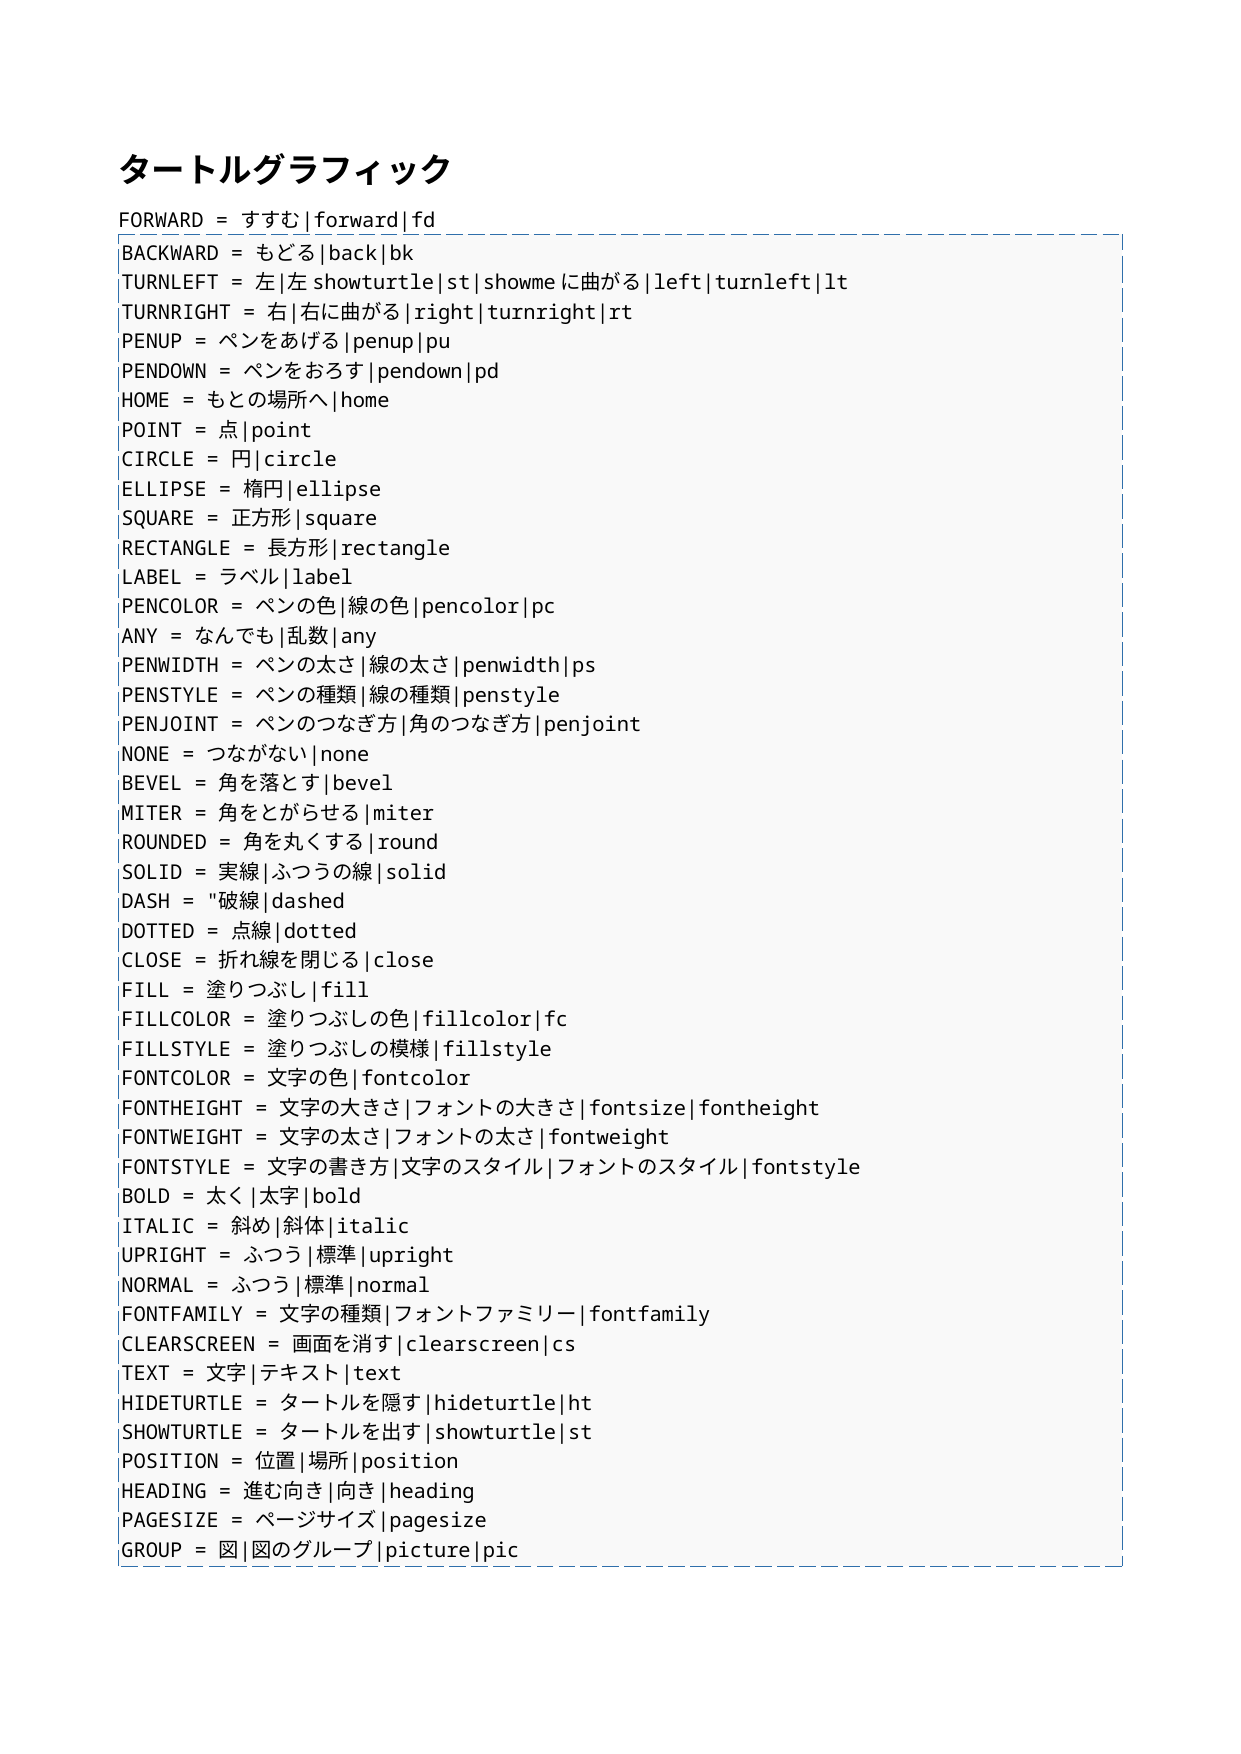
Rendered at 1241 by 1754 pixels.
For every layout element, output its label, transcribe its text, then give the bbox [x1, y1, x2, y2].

text FORWARD = すすむ|forward|fd [118, 204, 1122, 234]
text FILL = 塗りつぶし|fill [118, 971, 1122, 1000]
text HIDETURTLE = タートルを隠す|hideturtle|ht [118, 1383, 1122, 1413]
text HEADING = 進む向き|向き|heading [118, 1472, 1122, 1501]
text ITALIC = 斜め|斜体|italic [118, 1206, 1122, 1236]
text BEVEL = 角を落とす|bevel [118, 764, 1122, 794]
text SHOWTURTLE = タートルを出す|showturtle|st [118, 1413, 1122, 1442]
text PENJOINT = ペンのつなぎ方|角のつなぎ方|penjoint [118, 705, 1122, 735]
text PAGESIZE = ページサイズ|pagesize [118, 1501, 1122, 1531]
text PENUP = ペンをあげる|penup|pu [118, 322, 1122, 352]
text FONTFAMILY = 文字の種類|フォントファミリー|fontfamily [118, 1295, 1122, 1324]
text SQUARE = 正方形|square [118, 499, 1122, 528]
text FONTHEIGHT = 文字の大きさ|フォントの大きさ|fontsize|fontheight [118, 1088, 1122, 1118]
text CIRCLE = 円|circle [118, 440, 1122, 469]
text CLEARSCREEN = 画面を消す|clearscreen|cs [118, 1324, 1122, 1354]
text ROUNDED = 角を丸くする|round [118, 823, 1122, 853]
text FILLCOLOR = 塗りつぶしの色|fillcolor|fc [118, 1000, 1122, 1029]
text POSITION = 位置|場所|position [118, 1442, 1122, 1472]
subtitle タートルグラフィック [118, 143, 1122, 192]
text GROUP = 図|図のグループ|picture|pic [118, 1531, 1122, 1566]
text NORMAL = ふつう|標準|normal [118, 1265, 1122, 1295]
text LABEL = ラベル|label [118, 558, 1122, 587]
text PENCOLOR = ペンの色|線の色|pencolor|pc [118, 587, 1122, 617]
text BACKWARD = もどる|back|bk [118, 234, 1122, 263]
text HOME = もとの場所へ|home [118, 381, 1122, 411]
text SOLID = 実線|ふつうの線|solid [118, 853, 1122, 882]
text FONTSTYLE = 文字の書き方|文字のスタイル|フォントのスタイル|fontstyle [118, 1147, 1122, 1177]
text DOTTED = 点線|dotted [118, 912, 1122, 941]
text DASH = "破線|dashed [118, 882, 1122, 912]
text MITER = 角をとがらせる|miter [118, 794, 1122, 823]
text UPRIGHT = ふつう|標準|upright [118, 1236, 1122, 1265]
text PENSTYLE = ペンの種類|線の種類|penstyle [118, 676, 1122, 705]
text TURNRIGHT = 右|右に曲がる|right|turnright|rt [118, 293, 1122, 322]
text TURNLEFT = 左|左showturtle|st|showmeに曲がる|left|turnleft|lt [118, 263, 1122, 293]
text PENDOWN = ペンをおろす|pendown|pd [118, 352, 1122, 381]
text ANY = なんでも|乱数|any [118, 617, 1122, 646]
text TEXT = 文字|テキスト|text [118, 1354, 1122, 1383]
text FONTWEIGHT = 文字の太さ|フォントの太さ|fontweight [118, 1118, 1122, 1147]
text FILLSTYLE = 塗りつぶしの模様|fillstyle [118, 1029, 1122, 1059]
text ELLIPSE = 楕円|ellipse [118, 469, 1122, 499]
text POINT = 点|point [118, 411, 1122, 440]
text PENWIDTH = ペンの太さ|線の太さ|penwidth|ps [118, 646, 1122, 676]
text FONTCOLOR = 文字の色|fontcolor [118, 1059, 1122, 1088]
text CLOSE = 折れ線を閉じる|close [118, 941, 1122, 971]
text BOLD = 太く|太字|bold [118, 1177, 1122, 1206]
text NONE = つながない|none [118, 735, 1122, 764]
text RECTANGLE = 長方形|rectangle [118, 528, 1122, 558]
